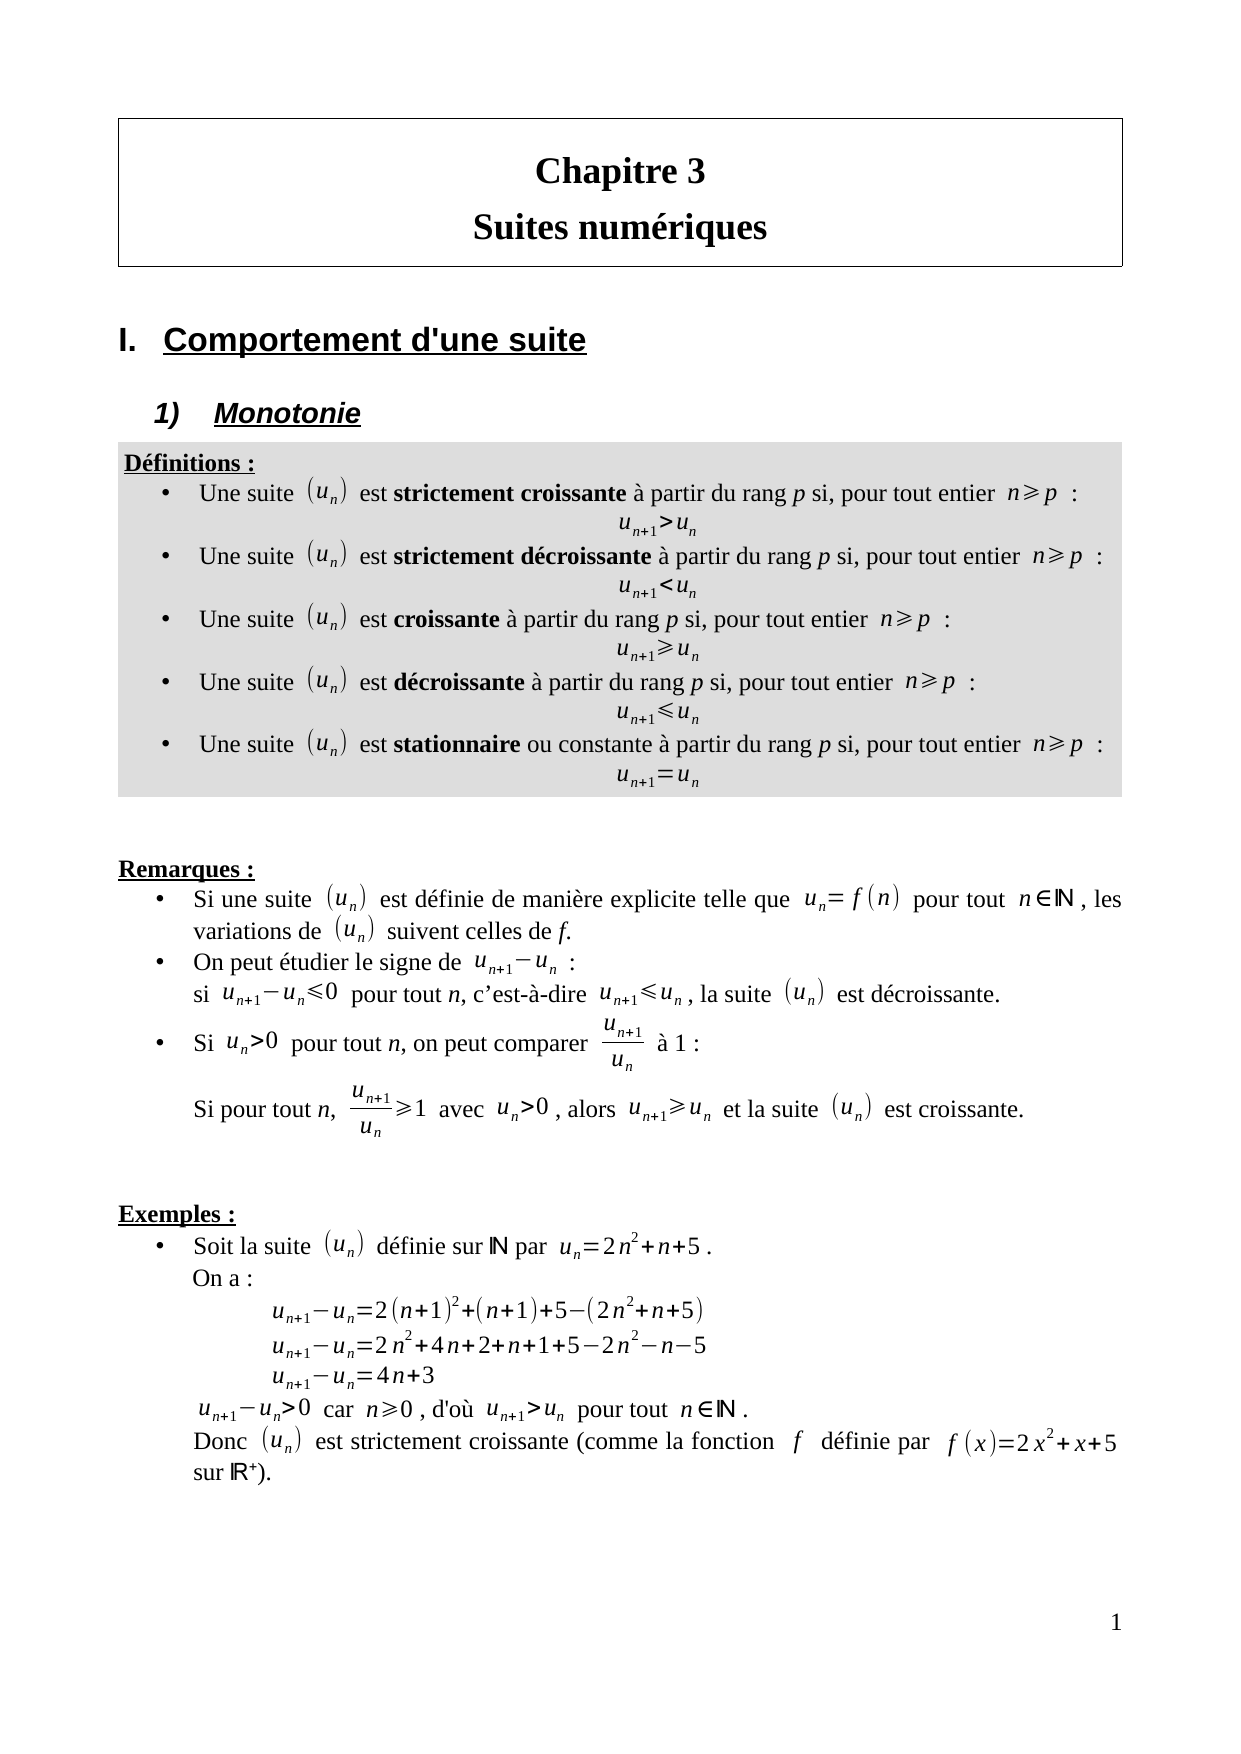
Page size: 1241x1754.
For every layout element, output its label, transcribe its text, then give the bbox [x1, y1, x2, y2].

list si pour tout n, c’est-à-dire , la suite est décroissante. [156, 977, 1122, 1009]
list Si pour tout n, avec , alors et la suite est croissante. [156, 1075, 1122, 1142]
table_header Définitions : Une suite est strictement croissante à partir du rang p si, pour tout entier : Une suite est strictement décroissante à partir du rang p si, pour tout entier : Une suite est croissante à partir du rang p si, pour tout entier : Une suite est décroissante à partir du rang p si, pour tout entier : Une suite est stationnaire ou constante à partir du rang p si, pour tout entier : [118, 442, 1122, 797]
list Si une suite est définie de manière explicite telle que pour tout , les variations de suivent celles de f. [156, 883, 1122, 946]
table_header Chapitre 3 Suites numériques [119, 119, 1122, 266]
list Si pour tout n, on peut comparer à 1 : [156, 1009, 1122, 1075]
list Soit la suite définie sur ℕ par . [156, 1228, 1122, 1263]
subtitle Comportement d'une suite [118, 320, 1122, 358]
text car , d'où pour tout . [118, 1393, 1122, 1425]
list On peut étudier le signe de : [156, 946, 1122, 977]
subtitle Monotonie [153, 396, 1122, 429]
text On a : [118, 1263, 1122, 1292]
list Donc est strictement croissante (comme la fonction définie par sur ℝ+). [156, 1425, 1122, 1486]
text Remarques : [118, 854, 1122, 883]
text Exemples : [118, 1199, 1122, 1228]
